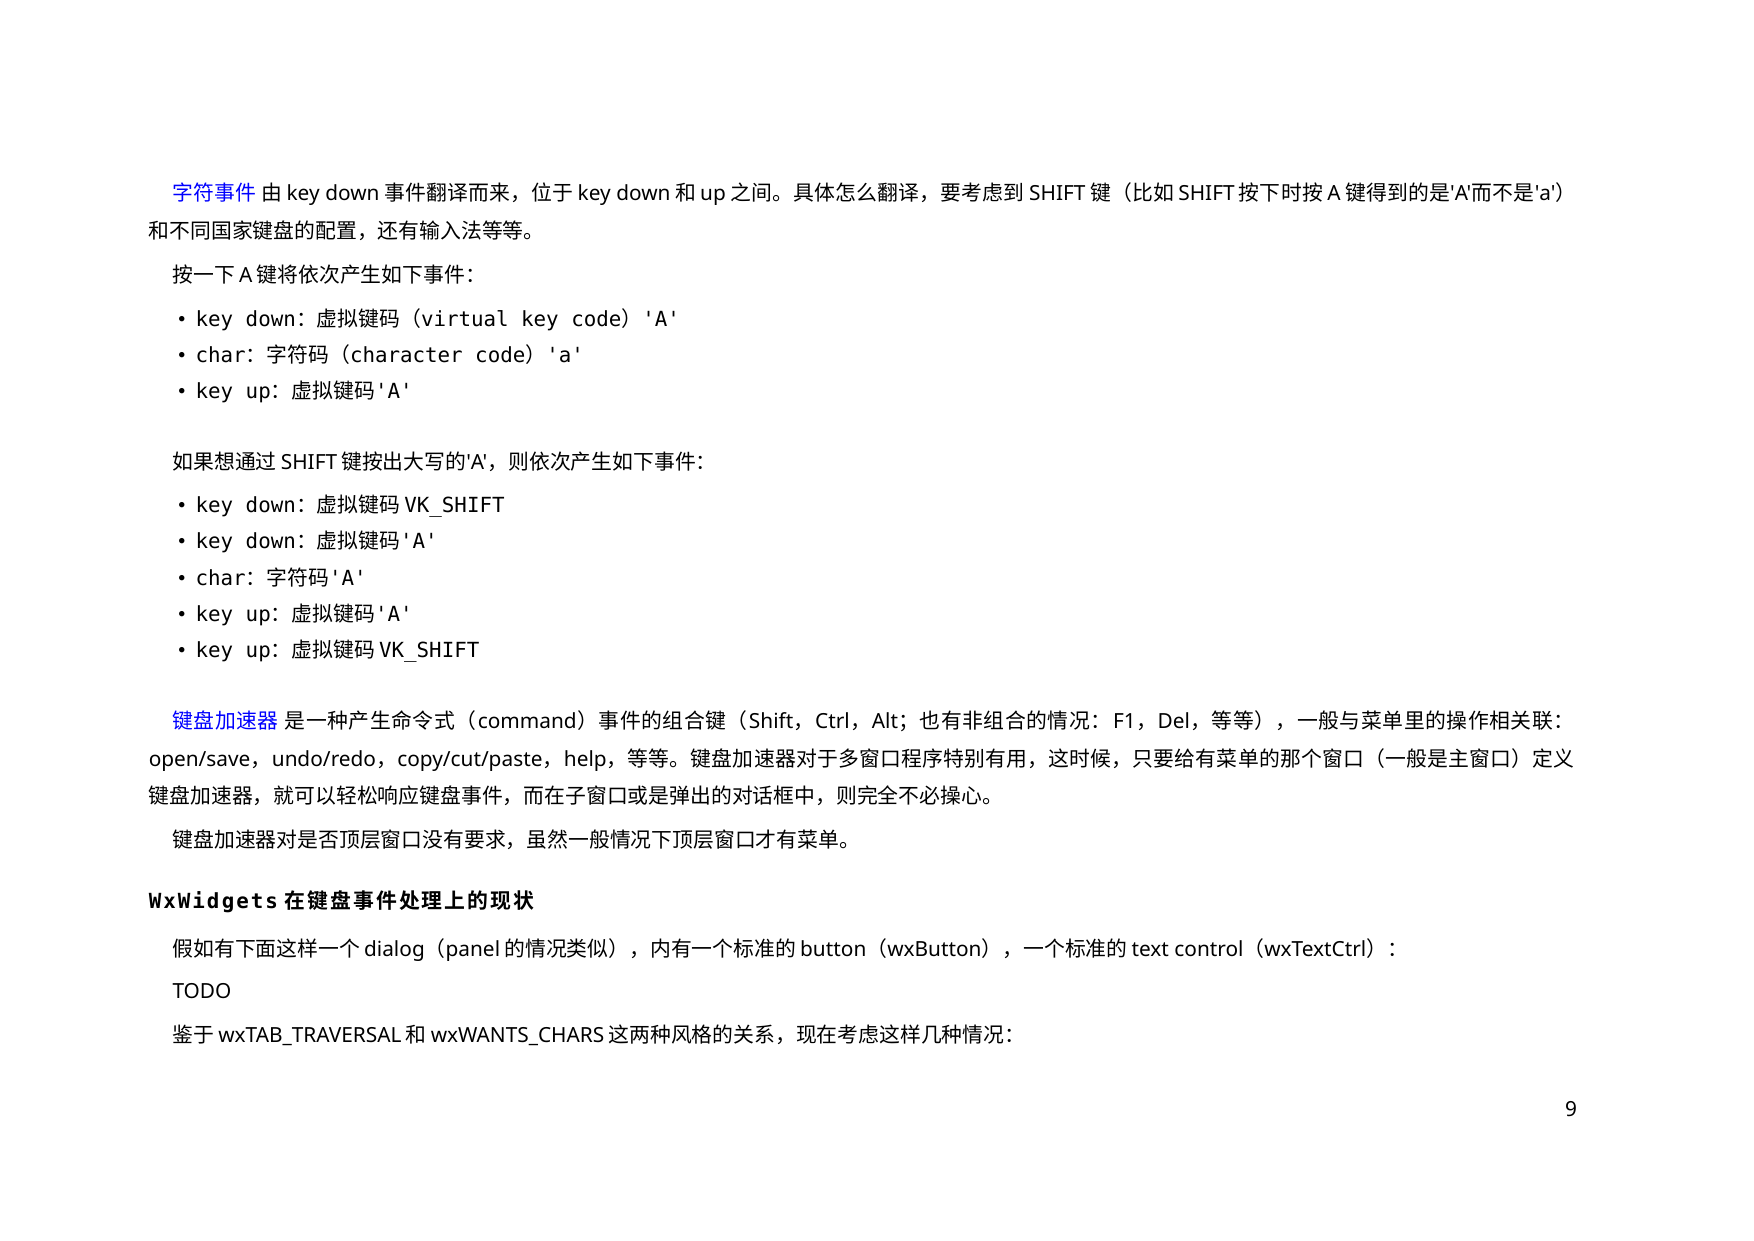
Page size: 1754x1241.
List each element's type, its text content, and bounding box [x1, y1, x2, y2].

text TODO [148, 976, 1577, 1005]
text 鉴于wxTAB_TRAVERSAL和wxWANTS_CHARS这两种风格的关系，现在考虑这样几种情况： [148, 1018, 1577, 1048]
text 假如有下面这样一个dialog（panel的情况类似），内有一个标准的button（wxButton），一个标准的text control（wxTextCtrl）： [148, 933, 1577, 963]
text 按一下A键将依次产生如下事件： [148, 258, 1577, 288]
text 键盘加速器对是否顶层窗口没有要求，虽然一般情况下顶层窗口才有菜单。 [148, 823, 1577, 853]
list key down：虚拟键码VK_SHIFT [178, 489, 1577, 519]
text 字符事件 由key down事件翻译而来，位于key down和up之间。具体怎么翻译，要考虑到SHIFT键（比如SHIFT按下时按A键得到的是'A'而不是'a'）和不同国家键盘的配置，还有输入法等等。 [148, 177, 1577, 244]
list key down：虚拟键码（virtual key code）'A' [178, 302, 1577, 332]
list key up：虚拟键码'A' [178, 374, 1577, 404]
list key down：虚拟键码'A' [178, 525, 1577, 555]
list char：字符码'A' [178, 561, 1577, 591]
title wxWidgets在键盘事件处理上的现状 [148, 885, 1577, 915]
list key up：虚拟键码'A' [178, 597, 1577, 627]
list key up：虚拟键码VK_SHIFT [178, 633, 1577, 663]
text 键盘加速器 是一种产生命令式（command）事件的组合键（Shift，Ctrl，Alt；也有非组合的情况：F1，Del，等等），一般与菜单里的操作相关联：open/save，undo/redo，copy/cut/paste，help，等等。键盘加速器对于多窗口程序特别有用，这时候，只要给有菜单的那个窗口（一般是主窗口）定义键盘加速器，就可以轻松响应键盘事件，而在子窗口或是弹出的对话框中，则完全不必操心。 [148, 704, 1577, 810]
list char：字符码（character code）'a' [178, 338, 1577, 368]
text 如果想通过SHIFT键按出大写的'A'，则依次产生如下事件： [148, 445, 1577, 475]
